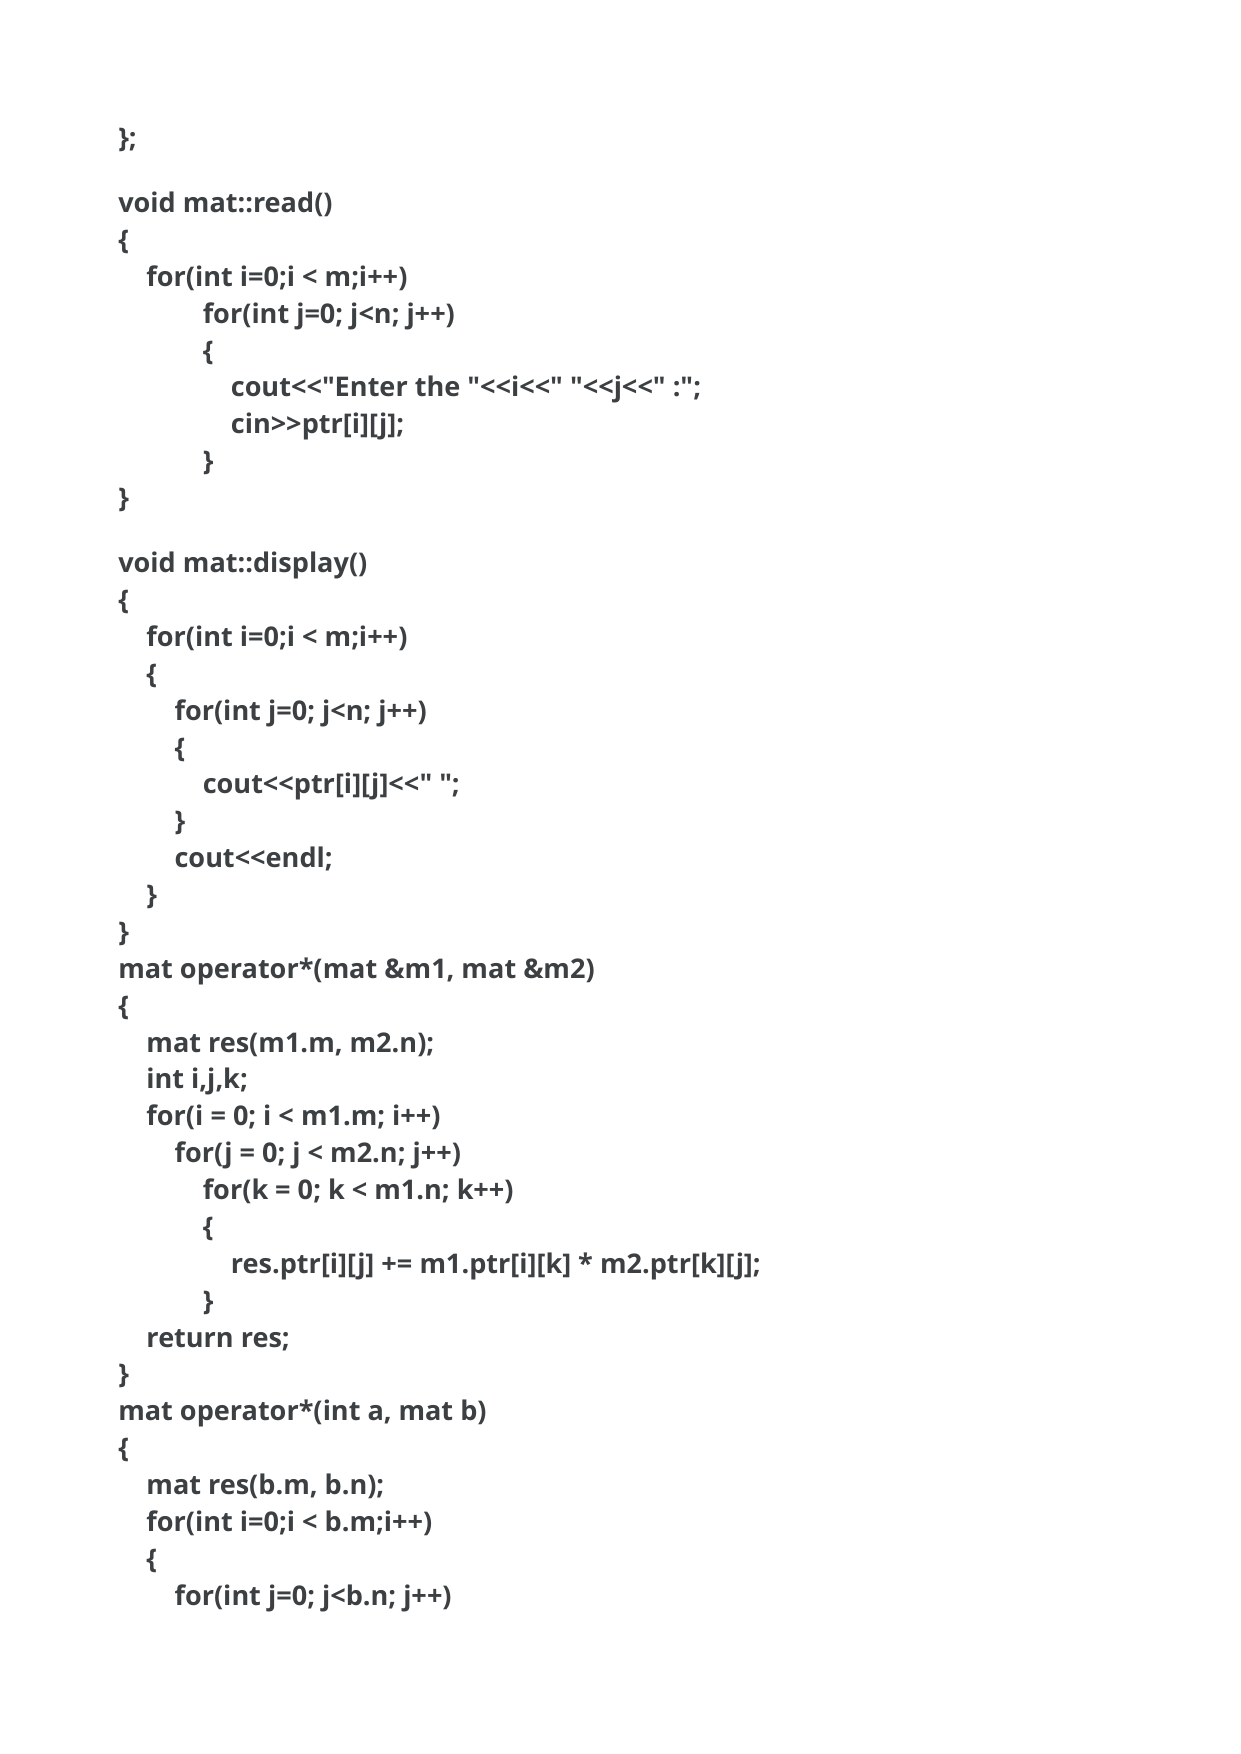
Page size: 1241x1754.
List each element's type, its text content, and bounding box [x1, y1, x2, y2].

text void mat::display() [118, 544, 1122, 581]
text { [118, 986, 1122, 1023]
text { [118, 581, 1122, 617]
text for(int i=0;i < m;i++) [118, 257, 1122, 294]
text for(int j=0; j<n; j++) [118, 691, 1122, 728]
text for(int i=0;i < m;i++) [118, 617, 1122, 654]
text int i,j,k; [118, 1060, 1122, 1097]
text { [118, 1207, 1122, 1244]
text } [118, 1281, 1122, 1318]
text mat res(b.m, b.n); [118, 1466, 1122, 1502]
text { [118, 654, 1122, 691]
text { [118, 220, 1122, 257]
text { [118, 1539, 1122, 1576]
text } [118, 876, 1122, 912]
text mat operator*(int a, mat b) [118, 1392, 1122, 1429]
text cout<<endl; [118, 839, 1122, 876]
text }; [118, 118, 1122, 155]
text } [118, 912, 1122, 949]
text { [118, 331, 1122, 368]
text { [118, 728, 1122, 765]
text for(int j=0; j<n; j++) [118, 294, 1122, 331]
text for(j = 0; j < m2.n; j++) [118, 1134, 1122, 1171]
text cin>>ptr[i][j]; [118, 405, 1122, 442]
text } [118, 442, 1122, 478]
text for(int i=0;i < b.m;i++) [118, 1502, 1122, 1539]
text for(k = 0; k < m1.n; k++) [118, 1171, 1122, 1207]
text cout<<ptr[i][j]<<" "; [118, 765, 1122, 802]
text mat res(m1.m, m2.n); [118, 1023, 1122, 1060]
text mat operator*(mat &m1, mat &m2) [118, 949, 1122, 986]
text void mat::read() [118, 183, 1122, 220]
text } [118, 478, 1122, 515]
text { [118, 1429, 1122, 1466]
text } [118, 1355, 1122, 1392]
text cout<<"Enter the "<<i<<" "<<j<<" :"; [118, 368, 1122, 405]
text for(int j=0; j<b.n; j++) [118, 1576, 1122, 1613]
text for(i = 0; i < m1.m; i++) [118, 1097, 1122, 1134]
text return res; [118, 1318, 1122, 1355]
text res.ptr[i][j] += m1.ptr[i][k] * m2.ptr[k][j]; [118, 1244, 1122, 1281]
text } [118, 802, 1122, 839]
